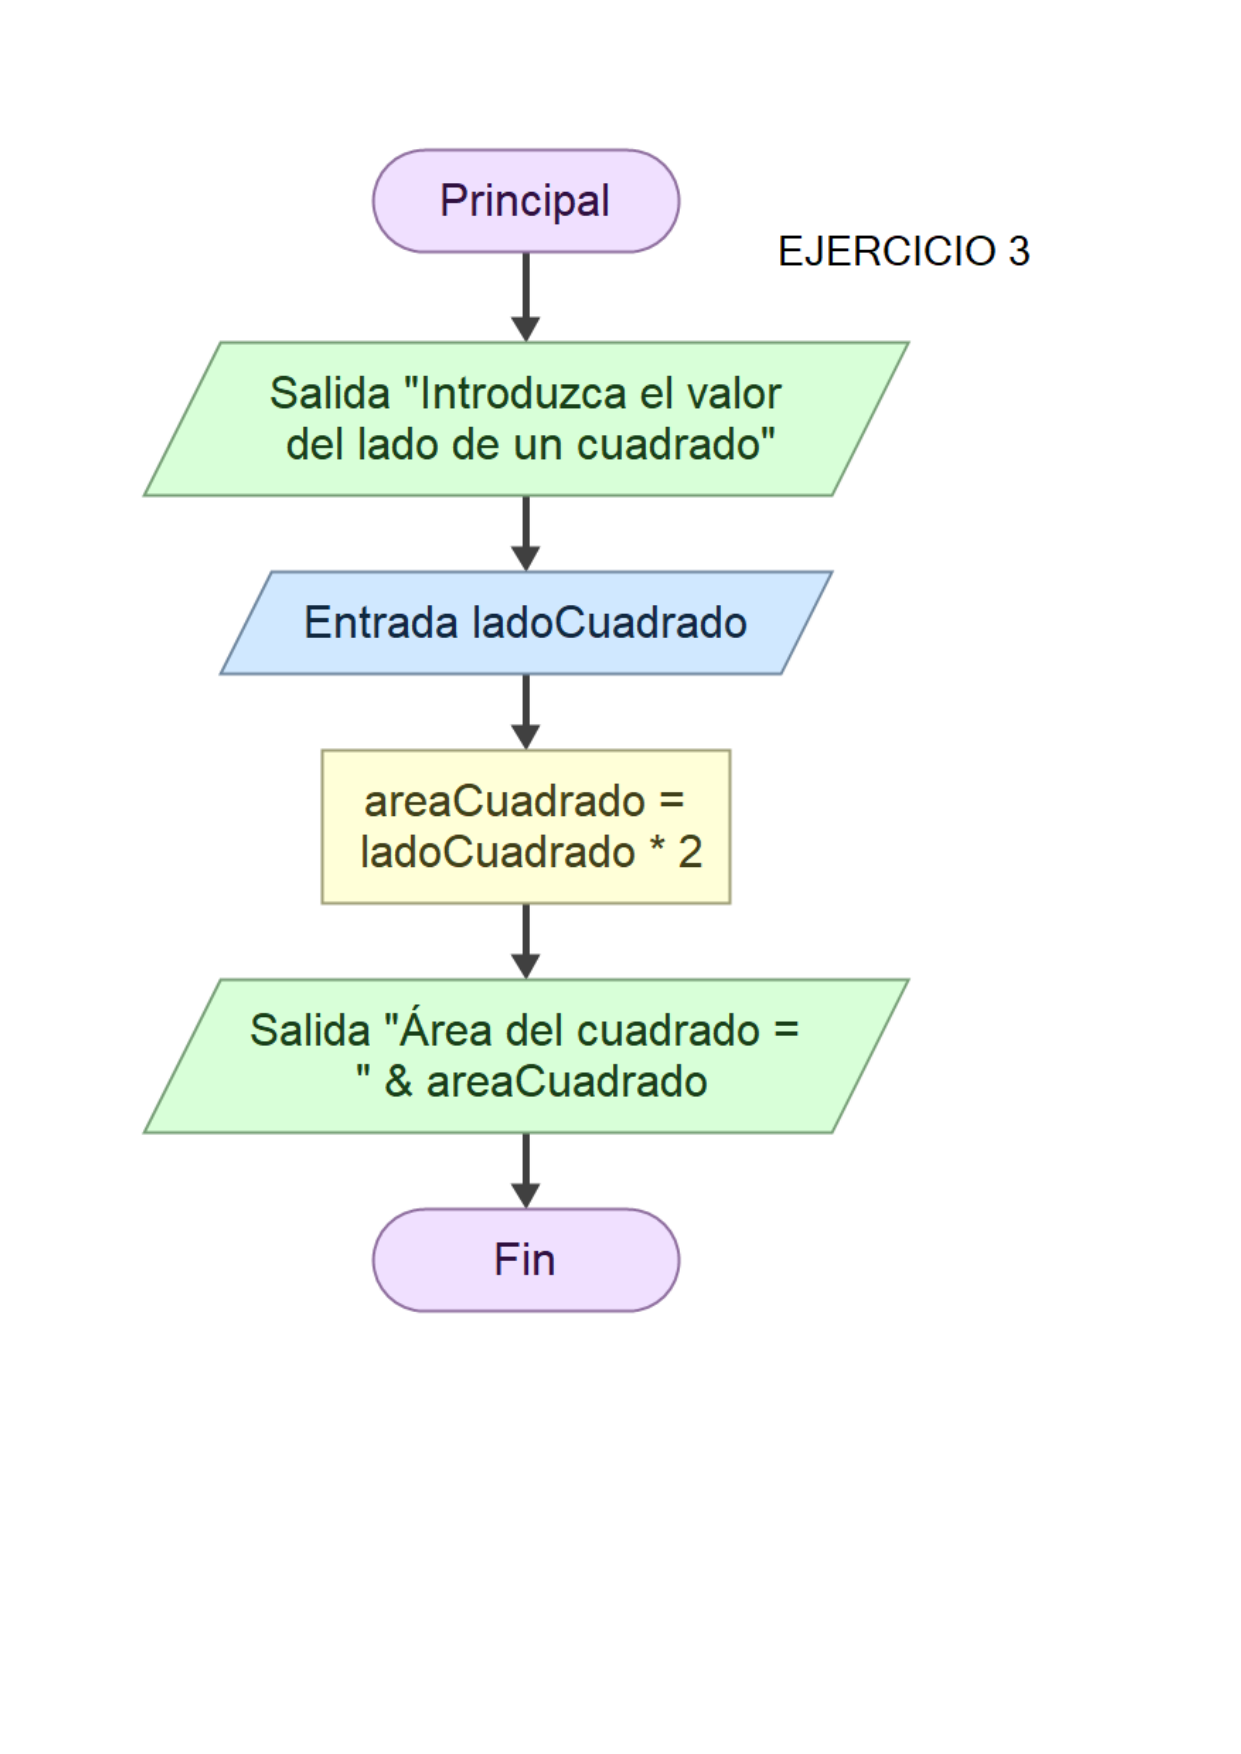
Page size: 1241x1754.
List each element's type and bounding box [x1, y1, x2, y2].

picture [118, 125, 1123, 1346]
